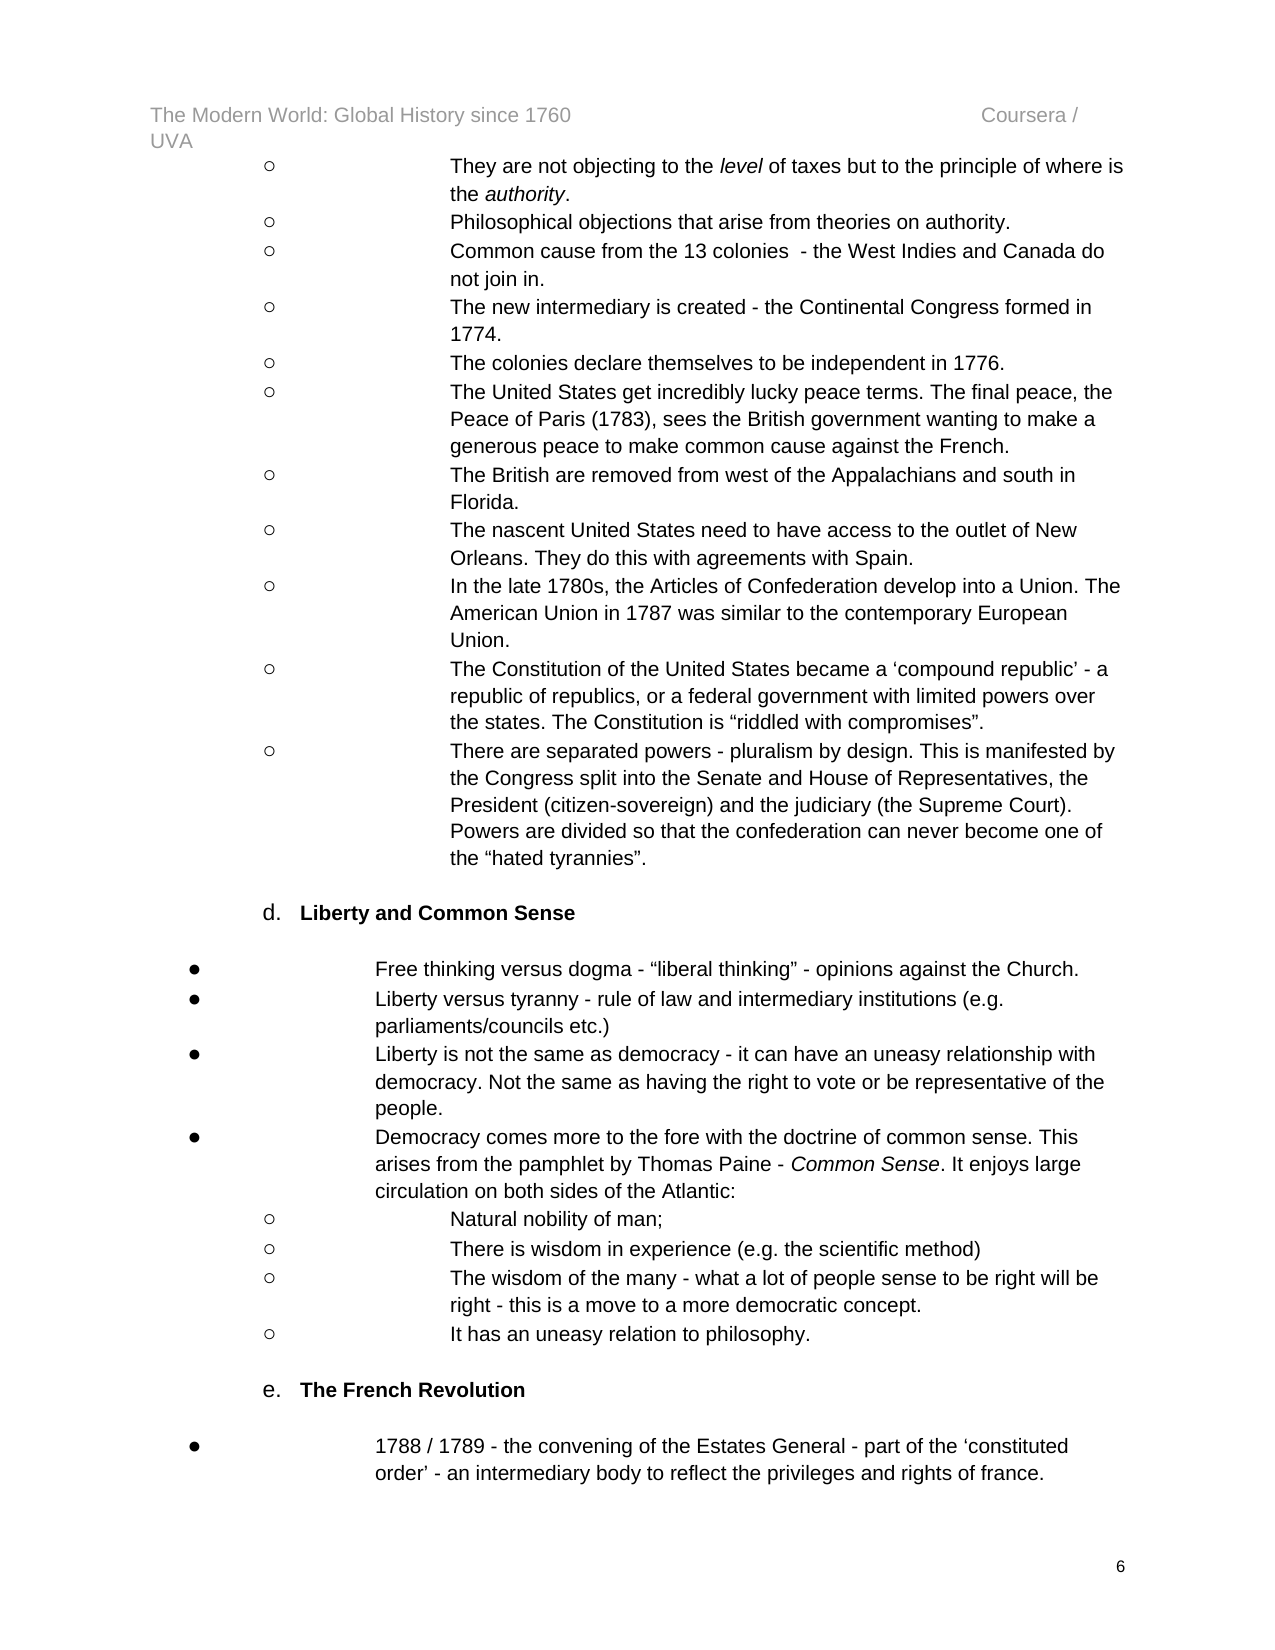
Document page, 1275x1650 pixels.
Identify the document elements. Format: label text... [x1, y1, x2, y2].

list There is wisdom in experience (e.g. the scientific method) [262, 1235, 1125, 1261]
list The French Revolution [262, 1376, 1125, 1402]
list Liberty versus tyranny - rule of law and intermediary institutions (e.g. parliaments/councils etc.) [187, 985, 1125, 1038]
list There are separated powers - pluralism by design. This is manifested by the Congress split into the Senate and House of Representatives, the President (citizen-sovereign) and the judiciary (the Supreme Court). Powers are divided so that the confederation can never become one of the “hated tyrannies”. [262, 738, 1125, 870]
list In the late 1780s, the Articles of Confederation develop into a Union. The American Union in 1787 was similar to the contemporary European Union. [262, 573, 1125, 652]
list Philosophical objections that arise from theories on authority. [262, 209, 1125, 234]
list 1788 / 1789 - the convening of the Estates General - part of the ‘constituted order’ - an intermediary body to reflect the privileges and rights of france. [187, 1432, 1125, 1485]
list Common cause from the 13 colonies - the West Indies and Canada do not join in. [262, 238, 1125, 290]
list The colonies declare themselves to be independent in 1776. [262, 349, 1125, 375]
list Free thinking versus dogma - “liberal thinking” - opinions against the Church. [187, 956, 1125, 982]
list The nascent United States need to have access to the outlet of New Orleans. They do this with agreements with Spain. [262, 517, 1125, 569]
list It has an uneasy relation to philosophy. [262, 1320, 1125, 1346]
list Liberty and Common Sense [262, 900, 1125, 926]
list They are not objecting to the level of taxes but to the principle of where is the authority. [262, 153, 1125, 205]
list The British are removed from west of the Appalachians and south in Florida. [262, 461, 1125, 514]
list The Constitution of the United States became a ‘compound republic’ - a republic of republics, or a federal government with limited powers over the states. The Constitution is “riddled with compromises”. [262, 655, 1125, 734]
list The wisdom of the many - what a lot of people sense to be right will be right - this is a move to a more democratic concept. [262, 1265, 1125, 1317]
list The new intermediary is created - the Continental Congress formed in 1774. [262, 294, 1125, 346]
list Liberty is not the same as democracy - it can have an uneasy relationship with democracy. Not the same as having the right to vote or be representative of the people. [187, 1041, 1125, 1120]
list The United States get incredibly lucky peace terms. The final peace, the Peace of Paris (1783), sees the British government wanting to make a generous peace to make common cause against the French. [262, 379, 1125, 458]
list Democracy comes more to the fore with the doctrine of common sense. This arises from the pamphlet by Thomas Paine - Common Sense. It enjoys large circulation on both sides of the Atlantic: [187, 1123, 1125, 1202]
list Natural nobility of man; [262, 1206, 1125, 1232]
